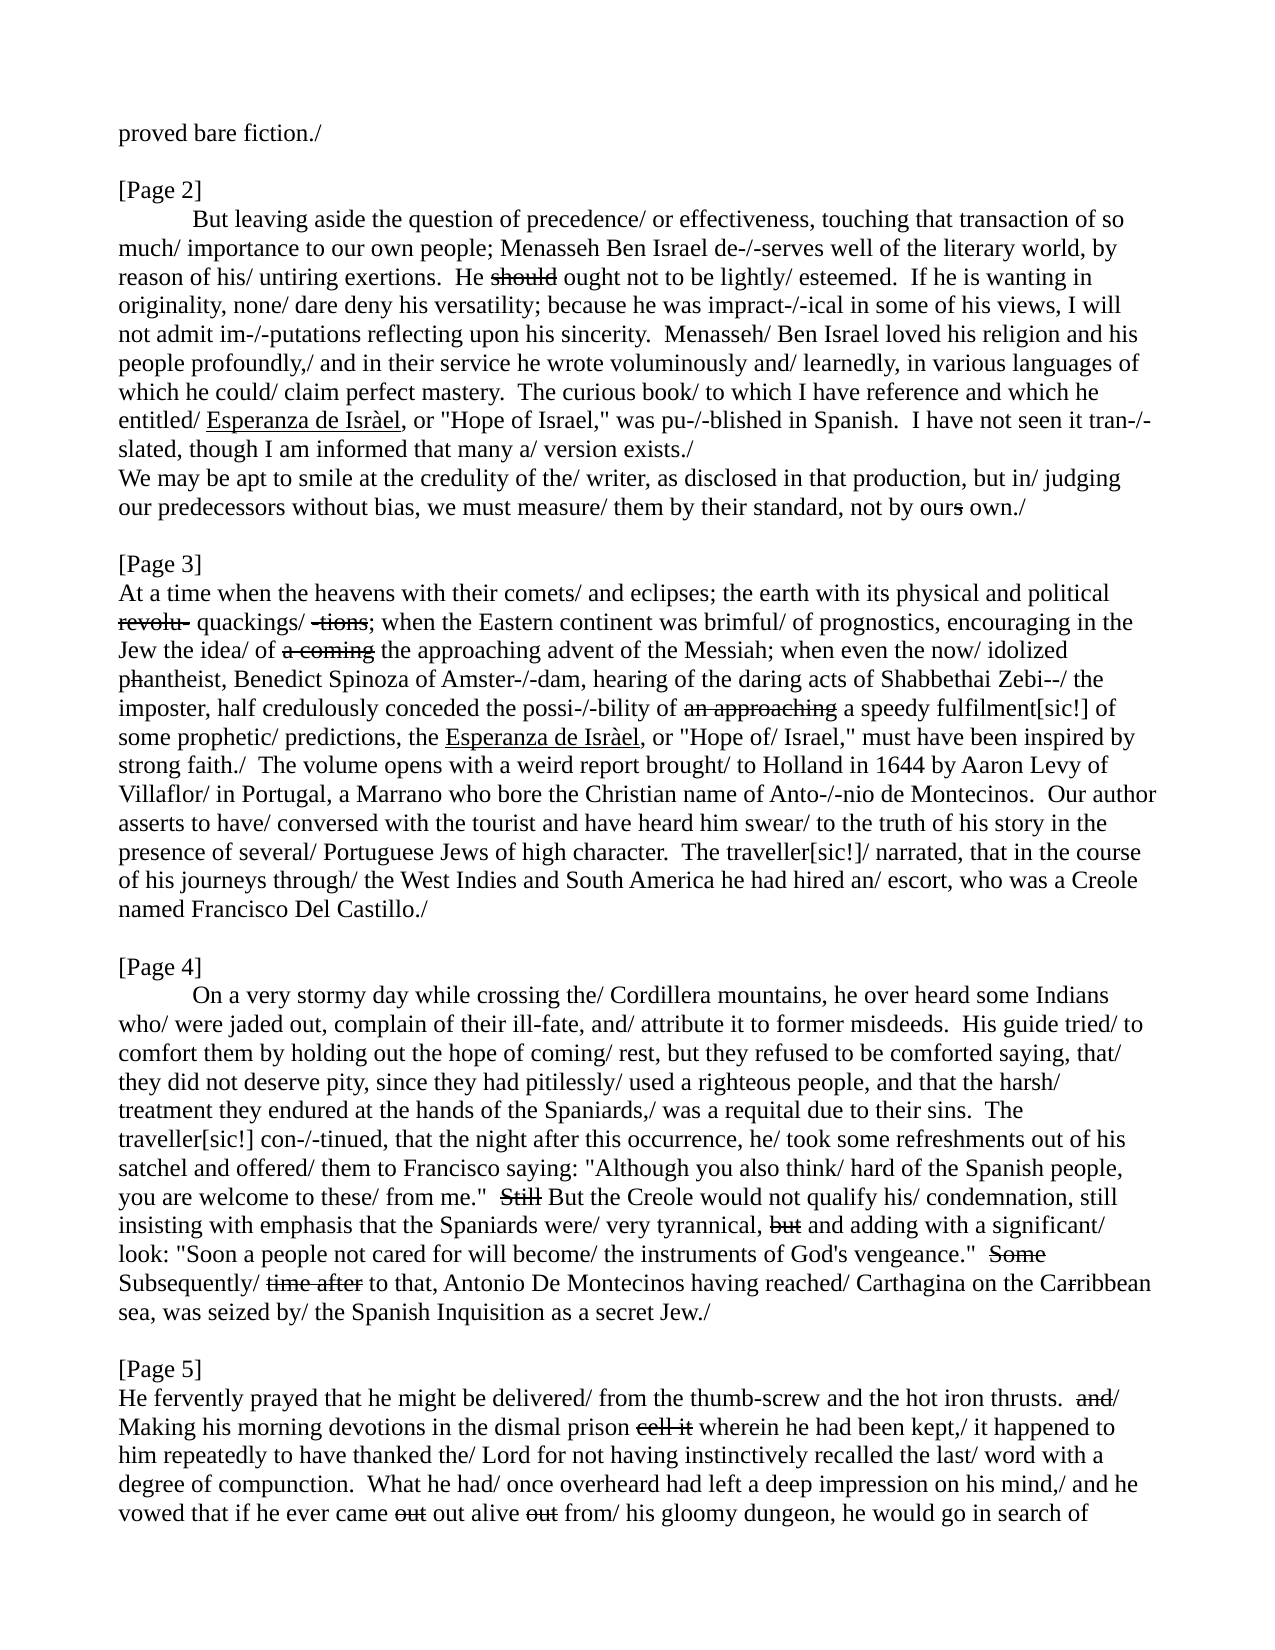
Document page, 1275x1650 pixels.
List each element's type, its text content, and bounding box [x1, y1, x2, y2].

text He fervently prayed that he might be delivered/ from the thumb-screw and the hot iron thrusts. and/ Making his morning devotions in the dismal prison cell it wherein he had been kept,/ it happened to him repeatedly to have thanked the/ Lord for not having instinctively recalled the last/ word with a degree of compunction. What he had/ once overheard had left a deep impression on his mind,/ and he vowed that if he ever came out out alive out from/ his gloomy dungeon, he would go in search of [118, 1383, 1157, 1527]
text proved bare fiction./ [118, 118, 1157, 147]
text But leaving aside the question of precedence/ or effectiveness, touching that transaction of so much/ importance to our own people; Menasseh Ben Israel de-/-serves well of the literary world, by reason of his/ untiring exertions. He should ought not to be lightly/ esteemed. If he is wanting in originality, none/ dare deny his versatility; because he was impract-/-ical in some of his views, I will not admit im-/-putations reflecting upon his sincerity. Menasseh/ Ben Israel loved his religion and his people profoundly,/ and in their service he wrote voluminously and/ learnedly, in various languages of which he could/ claim perfect mastery. The curious book/ to which I have reference and which he entitled/ Esperanza de Isràel, or "Hope of Israel," was pu-/-blished in Spanish. I have not seen it tran-/-slated, though I am informed that many a/ version exists./ [118, 204, 1157, 463]
text On a very stormy day while crossing the/ Cordillera mountains, he over heard some Indians who/ were jaded out, complain of their ill-fate, and/ attribute it to former misdeeds. His guide tried/ to comfort them by holding out the hope of coming/ rest, but they refused to be comforted saying, that/ they did not deserve pity, since they had pitilessly/ used a righteous people, and that the harsh/ treatment they endured at the hands of the Spaniards,/ was a requital due to their sins. The traveller[sic!] con-/-tinued, that the night after this occurrence, he/ took some refreshments out of his satchel and offered/ them to Francisco saying: "Although you also think/ hard of the Spanish people, you are welcome to these/ from me." Still But the Creole would not qualify his/ condemnation, still insisting with emphasis that the Spaniards were/ very tyrannical, but and adding with a significant/ look: "Soon a people not cared for will become/ the instruments of God's vengeance." Some Subsequently/ time after to that, Antonio De Montecinos having reached/ Carthagina on the Carribbean sea, was seized by/ the Spanish Inquisition as a secret Jew./ [118, 981, 1157, 1326]
text [Page 2] [118, 176, 1157, 204]
text [Page 5] [118, 1354, 1157, 1383]
text [Page 4] [118, 952, 1157, 981]
text [Page 3] [118, 549, 1157, 578]
text At a time when the heavens with their comets/ and eclipses; the earth with its physical and political revolu- quackings/ -tions; when the Eastern continent was brimful/ of prognostics, encouraging in the Jew the idea/ of a coming the approaching advent of the Messiah; when even the now/ idolized phantheist, Benedict Spinoza of Amster-/-dam, hearing of the daring acts of Shabbethai Zebi--/ the imposter, half credulously conceded the possi-/-bility of an approaching a speedy fulfilment[sic!] of some prophetic/ predictions, the Esperanza de Isràel, or "Hope of/ Israel," must have been inspired by strong faith./ The volume opens with a weird report brought/ to Holland in 1644 by Aaron Levy of Villaflor/ in Portugal, a Marrano who bore the Christian name of Anto-/-nio de Montecinos. Our author asserts to have/ conversed with the tourist and have heard him swear/ to the truth of his story in the presence of several/ Portuguese Jews of high character. The traveller[sic!]/ narrated, that in the course of his journeys through/ the West Indies and South America he had hired an/ escort, who was a Creole named Francisco Del Castillo./ [118, 578, 1157, 923]
text We may be apt to smile at the credulity of the/ writer, as disclosed in that production, but in/ judging our predecessors without bias, we must measure/ them by their standard, not by ours own./ [118, 463, 1157, 521]
